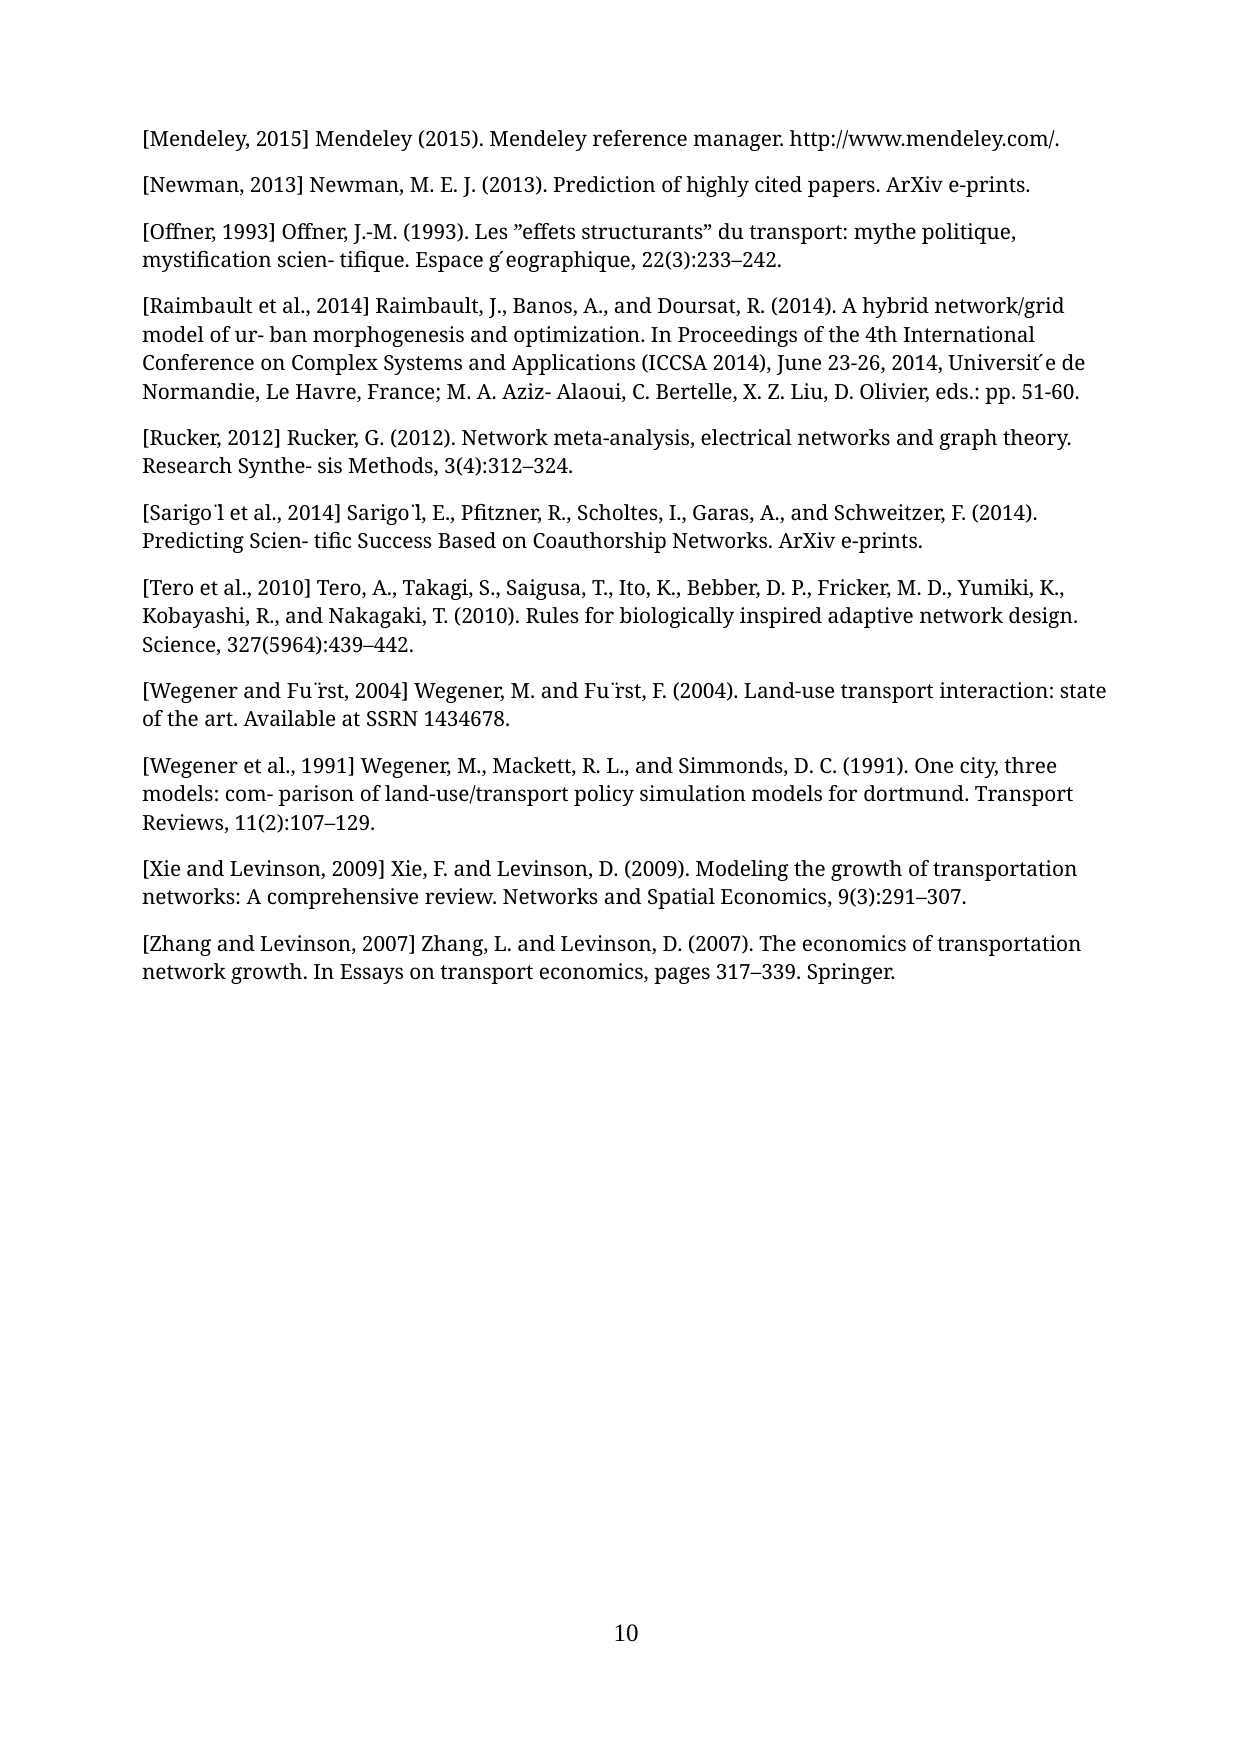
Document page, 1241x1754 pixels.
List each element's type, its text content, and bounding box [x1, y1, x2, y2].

text [Offner, 1993] Offner, J.-M. (1993). Les ”effets structurants” du transport: mythe politique, mystification scien- tifique. Espace g ́eographique, 22(3):233–242. [142, 217, 1116, 274]
text [Rucker, 2012] Rucker, G. (2012). Network meta-analysis, electrical networks and graph theory. Research Synthe- sis Methods, 3(4):312–324. [142, 423, 1116, 480]
text [Mendeley, 2015] Mendeley (2015). Mendeley reference manager. http://www.mendeley.com/. [142, 124, 1116, 152]
text [Sarigo ̈l et al., 2014] Sarigo ̈l, E., Pfitzner, R., Scholtes, I., Garas, A., and Schweitzer, F. (2014). Predicting Scien- tific Success Based on Coauthorship Networks. ArXiv e-prints. [142, 498, 1116, 555]
text [Xie and Levinson, 2009] Xie, F. and Levinson, D. (2009). Modeling the growth of transportation networks: A comprehensive review. Networks and Spatial Economics, 9(3):291–307. [142, 854, 1116, 911]
text [Raimbault et al., 2014] Raimbault, J., Banos, A., and Doursat, R. (2014). A hybrid network/grid model of ur- ban morphogenesis and optimization. In Proceedings of the 4th International Conference on Complex Systems and Applications (ICCSA 2014), June 23-26, 2014, Universit ́e de Normandie, Le Havre, France; M. A. Aziz- Alaoui, C. Bertelle, X. Z. Liu, D. Olivier, eds.: pp. 51-60. [142, 292, 1116, 405]
text [Zhang and Levinson, 2007] Zhang, L. and Levinson, D. (2007). The economics of transportation network growth. In Essays on transport economics, pages 317–339. Springer. [142, 929, 1116, 986]
text [Wegener et al., 1991] Wegener, M., Mackett, R. L., and Simmonds, D. C. (1991). One city, three models: com- parison of land-use/transport policy simulation models for dortmund. Transport Reviews, 11(2):107–129. [142, 751, 1116, 836]
text [Tero et al., 2010] Tero, A., Takagi, S., Saigusa, T., Ito, K., Bebber, D. P., Fricker, M. D., Yumiki, K., Kobayashi, R., and Nakagaki, T. (2010). Rules for biologically inspired adaptive network design. Science, 327(5964):439–442. [142, 573, 1116, 658]
text [Wegener and Fu ̈rst, 2004] Wegener, M. and Fu ̈rst, F. (2004). Land-use transport interaction: state of the art. Available at SSRN 1434678. [142, 676, 1116, 733]
text [Newman, 2013] Newman, M. E. J. (2013). Prediction of highly cited papers. ArXiv e-prints. [142, 170, 1116, 199]
